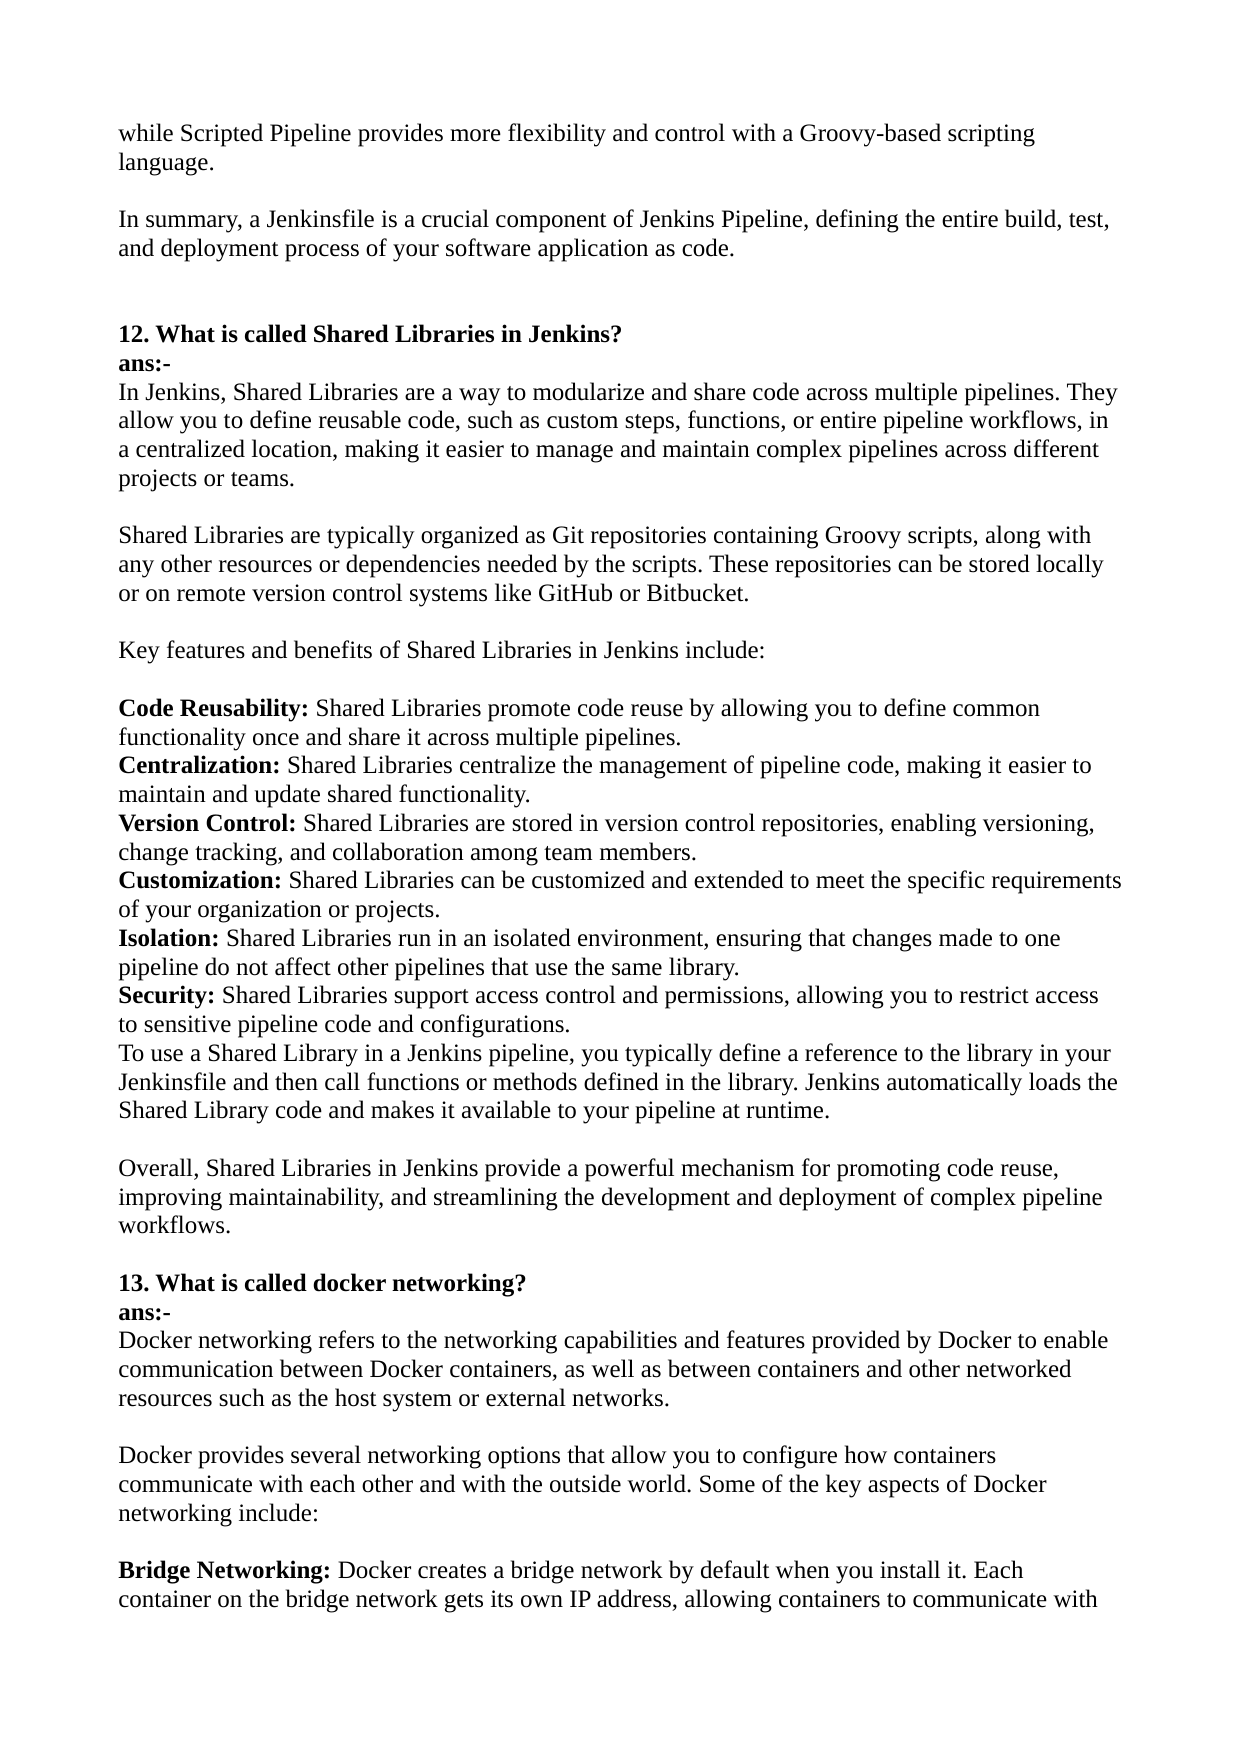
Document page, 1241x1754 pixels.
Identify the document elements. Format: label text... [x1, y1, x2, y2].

text while Scripted Pipeline provides more flexibility and control with a Groovy-based scripting language. [118, 118, 1122, 176]
text Version Control: Shared Libraries are stored in version control repositories, enabling versioning, change tracking, and collaboration among team members. [118, 808, 1122, 866]
text Centralization: Shared Libraries centralize the management of pipeline code, making it easier to maintain and update shared functionality. [118, 751, 1122, 808]
text 13. What is called docker networking? [118, 1268, 1122, 1297]
text Key features and benefits of Shared Libraries in Jenkins include: [118, 636, 1122, 664]
text Docker provides several networking options that allow you to configure how containers communicate with each other and with the outside world. Some of the key aspects of Docker networking include: [118, 1441, 1122, 1527]
text Shared Libraries are typically organized as Git repositories containing Groovy scripts, along with any other resources or dependencies needed by the scripts. These repositories can be stored locally or on remote version control systems like GitHub or Bitbucket. [118, 521, 1122, 607]
text Docker networking refers to the networking capabilities and features provided by Docker to enable communication between Docker containers, as well as between containers and other networked resources such as the host system or external networks. [118, 1326, 1122, 1412]
text Code Reusability: Shared Libraries promote code reuse by allowing you to define common functionality once and share it across multiple pipelines. [118, 693, 1122, 751]
text ans:- [118, 348, 1122, 377]
text In Jenkins, Shared Libraries are a way to modularize and share code across multiple pipelines. They allow you to define reusable code, such as custom steps, functions, or entire pipeline workflows, in a centralized location, making it easier to manage and maintain complex pipelines across different projects or teams. [118, 377, 1122, 492]
text Customization: Shared Libraries can be customized and extended to meet the specific requirements of your organization or projects. [118, 866, 1122, 923]
text Overall, Shared Libraries in Jenkins provide a powerful mechanism for promoting code reuse, improving maintainability, and streamlining the development and deployment of complex pipeline workflows. [118, 1153, 1122, 1239]
text Isolation: Shared Libraries run in an isolated environment, ensuring that changes made to one pipeline do not affect other pipelines that use the same library. [118, 923, 1122, 981]
text To use a Shared Library in a Jenkins pipeline, you typically define a reference to the library in your Jenkinsfile and then call functions or methods defined in the library. Jenkins automatically loads the Shared Library code and makes it available to your pipeline at runtime. [118, 1038, 1122, 1124]
text ans:- [118, 1297, 1122, 1326]
text 12. What is called Shared Libraries in Jenkins? [118, 319, 1122, 348]
text Bridge Networking: Docker creates a bridge network by default when you install it. Each container on the bridge network gets its own IP address, allowing containers to communicate with [118, 1556, 1122, 1613]
text In summary, a Jenkinsfile is a crucial component of Jenkins Pipeline, defining the entire build, test, and deployment process of your software application as code. [118, 204, 1122, 262]
text Security: Shared Libraries support access control and permissions, allowing you to restrict access to sensitive pipeline code and configurations. [118, 981, 1122, 1038]
